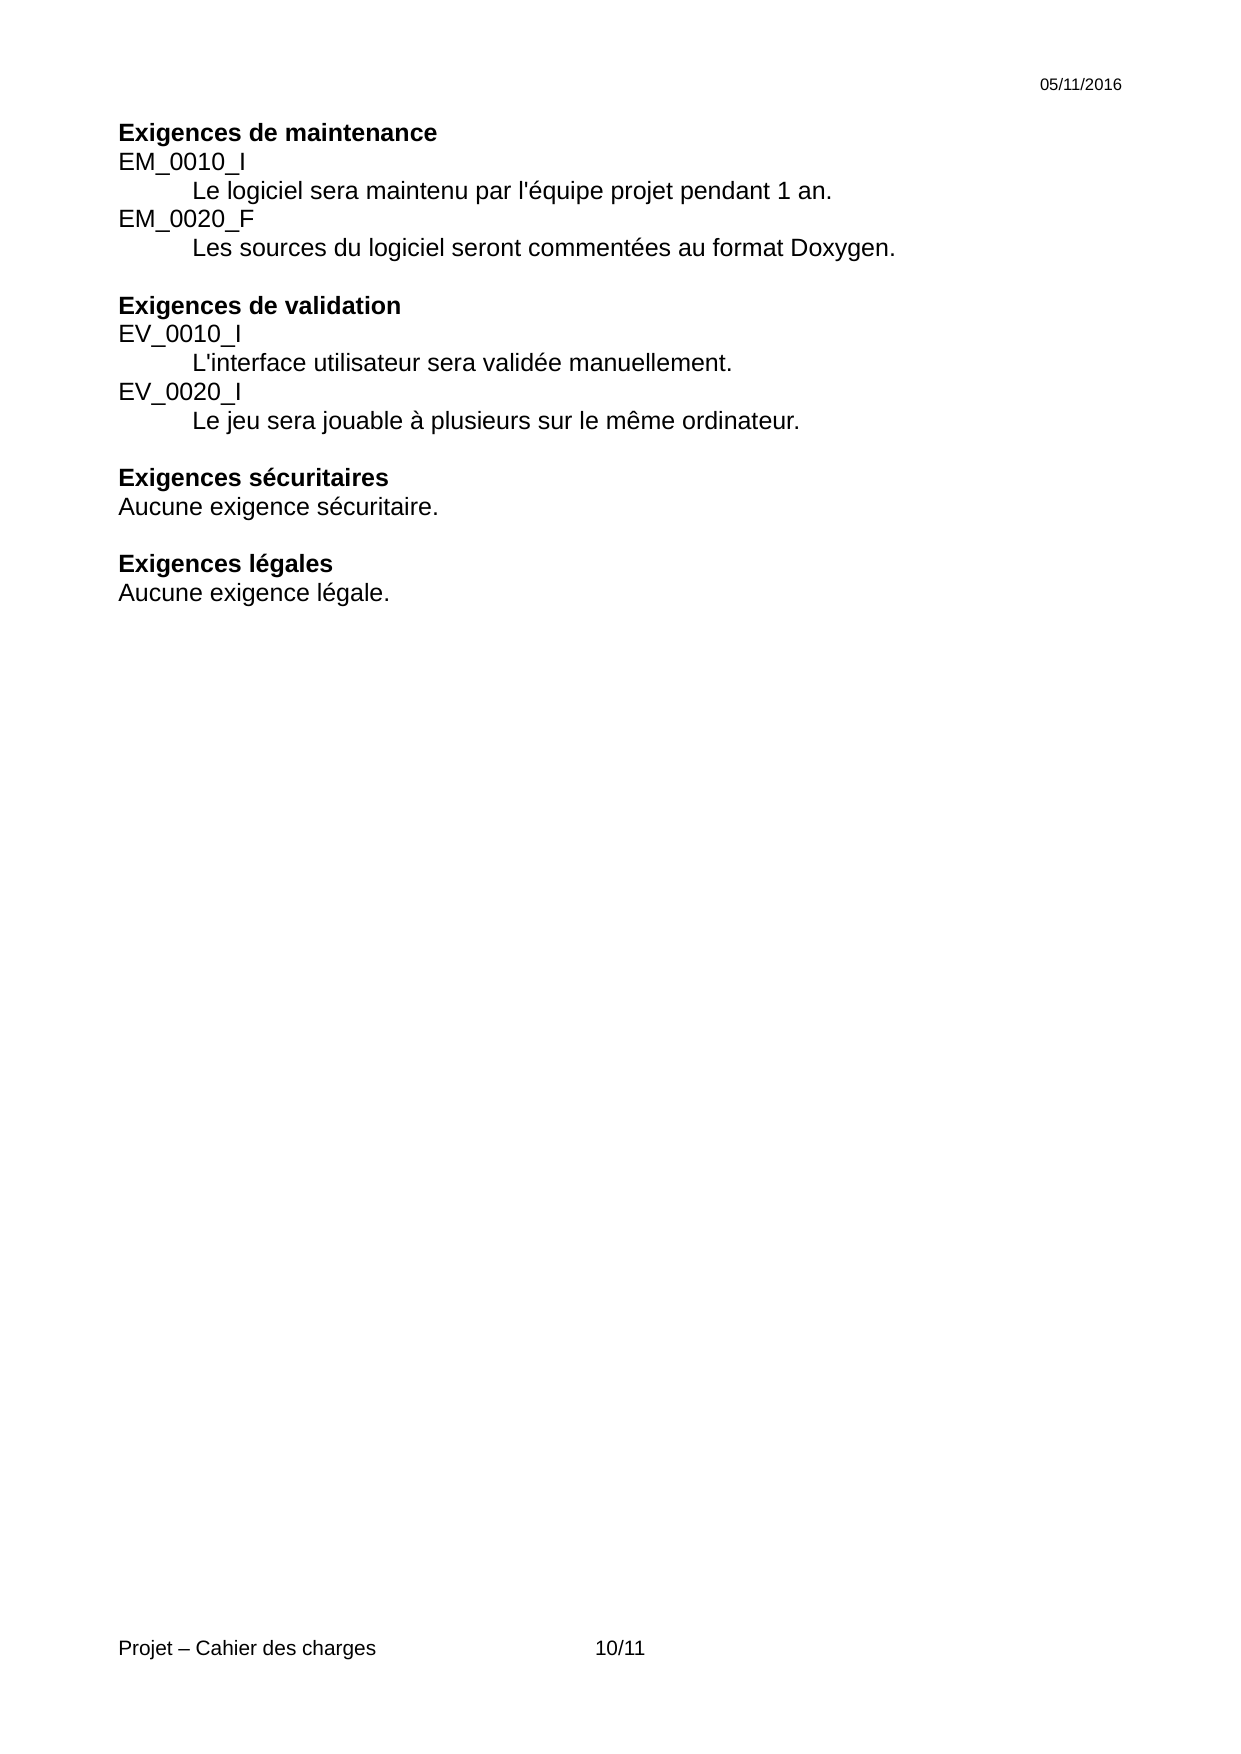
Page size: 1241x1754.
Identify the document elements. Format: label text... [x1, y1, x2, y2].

text EM_0020_F [118, 204, 1122, 233]
text EM_0010_I [118, 147, 1122, 176]
text Le logiciel sera maintenu par l'équipe projet pendant 1 an. [118, 176, 1122, 204]
text L'interface utilisateur sera validée manuellement. [118, 348, 1122, 377]
text Exigences de maintenance [118, 118, 1122, 147]
text Aucune exigence sécuritaire. [118, 492, 1122, 521]
text Exigences légales [118, 549, 1122, 578]
text EV_0020_I [118, 377, 1122, 406]
text Exigences de validation [118, 291, 1122, 319]
text Exigences sécuritaires [118, 463, 1122, 492]
text EV_0010_I [118, 319, 1122, 348]
text Les sources du logiciel seront commentées au format Doxygen. [118, 233, 1122, 262]
text Aucune exigence légale. [118, 578, 1122, 607]
text Le jeu sera jouable à plusieurs sur le même ordinateur. [118, 406, 1122, 434]
